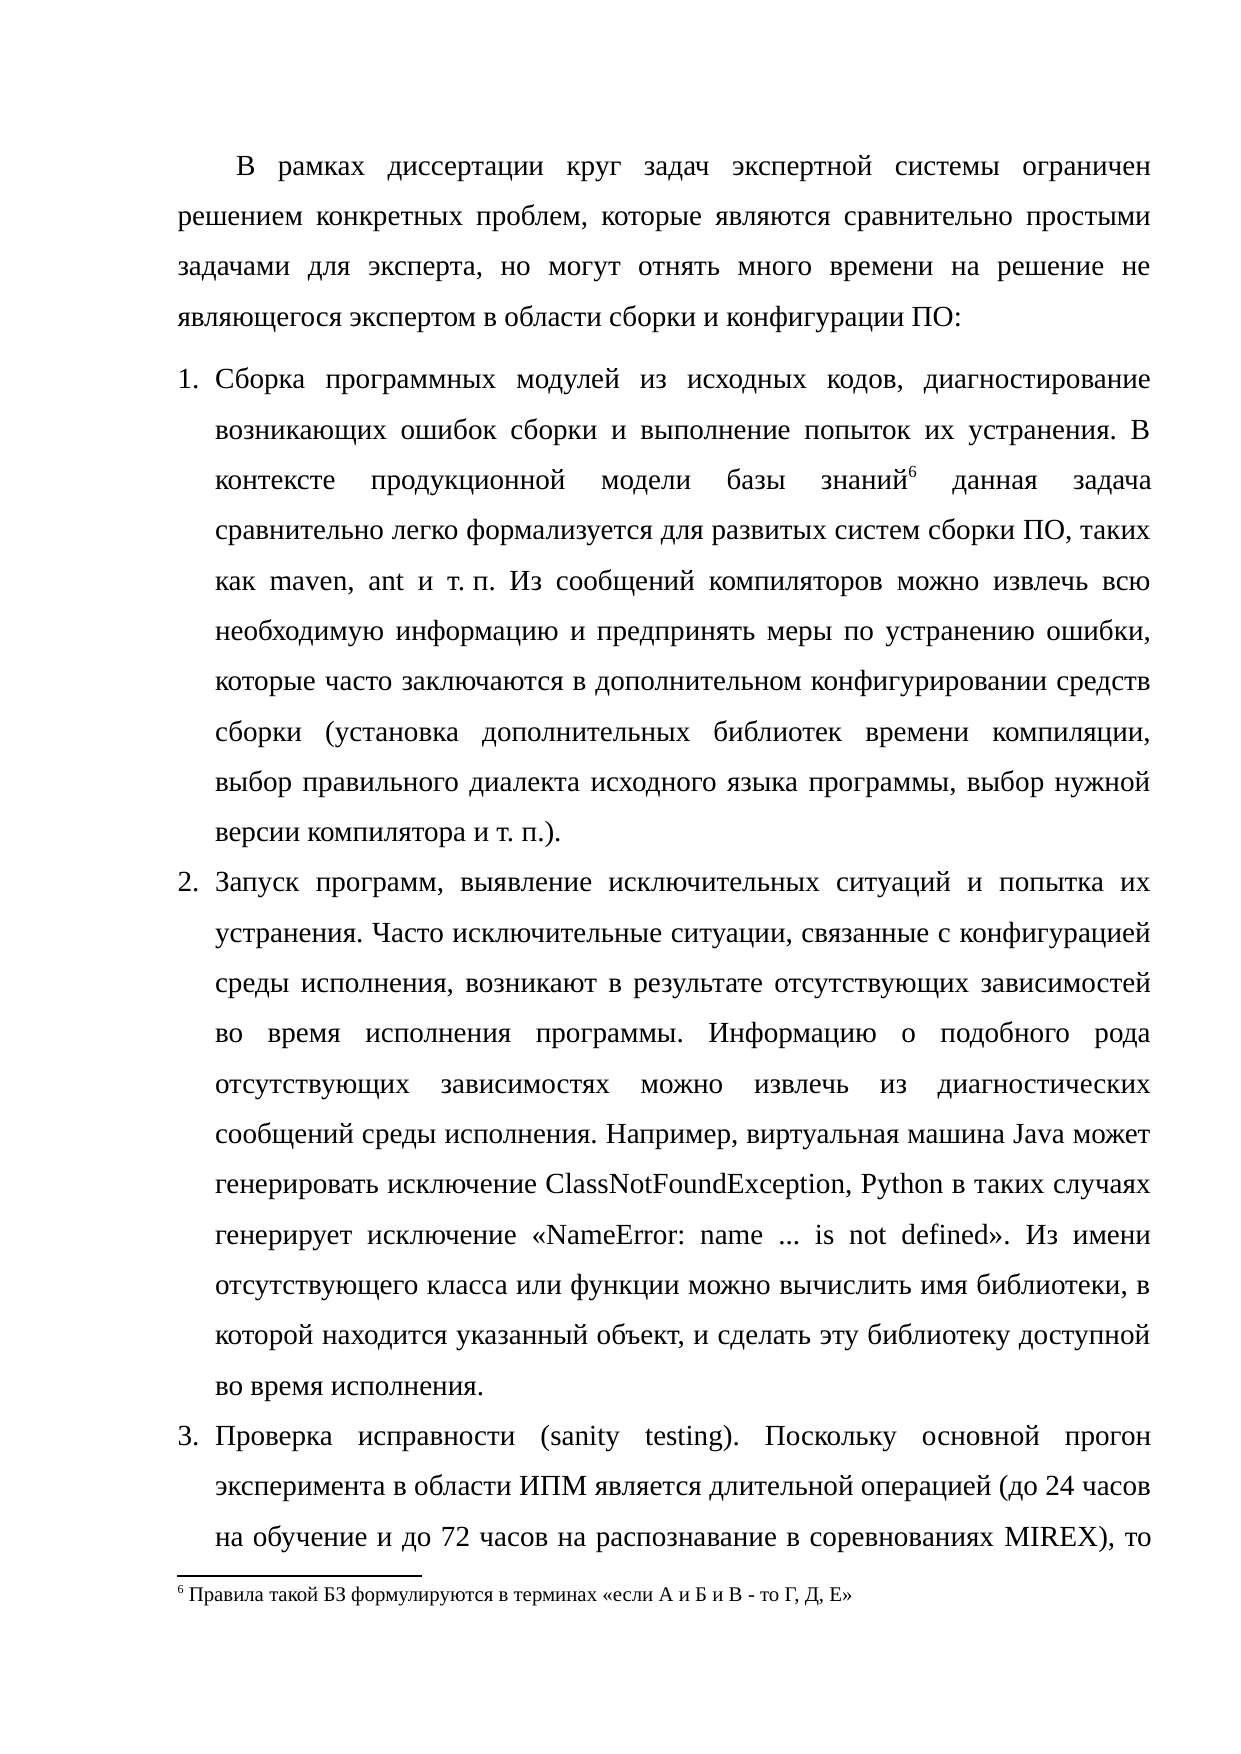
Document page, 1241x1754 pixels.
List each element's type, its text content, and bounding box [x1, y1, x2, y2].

list Запуск программ, выявление исключительных ситуаций и попытка их устранения. Часто исключительные ситуации, связанные с конфигурацией среды исполнения, возникают в результате отсутствующих зависимостей во время исполнения программы. Информацию о подобного рода отсутствующих зависимостях можно извлечь из диагностических сообщений среды исполнения. Например, виртуальная машина Java может генерировать исключение ClassNotFoundException, Python в таких случаях генерирует исключение «NameError: name ... is not defined». Из имени отсутствующего класса или функции можно вычислить имя библиотеки, в которой находится указанный объект, и сделать эту библиотеку доступной во время исполнения. [177, 864, 1152, 1401]
list Сборка программных модулей из исходных кодов, диагностирование возникающих ошибок сборки и выполнение попыток их устранения. В контексте продукционной модели базы знаний данная задача сравнительно легко формализуется для развитых систем сборки ПО, таких как maven, ant и т. п. Из сообщений компиляторов можно извлечь всю необходимую информацию и предпринять меры по устранению ошибки, которые часто заключаются в дополнительном конфигурировании средств сборки (установка дополнительных библиотек времени компиляции, выбор правильного диалекта исходного языка программы, выбор нужной версии компилятора и т. п.). [177, 361, 1152, 848]
text В рамках диссертации круг задач экспертной системы ограничен решением конкретных проблем, которые являются сравнительно простыми задачами для эксперта, но могут отнять много времени на решение не являющегося экспертом в области сборки и конфигурации ПО: [177, 148, 1152, 332]
list Правила такой БЗ формулируются в терминах «если А и Б и В ‑ то Г, Д, Е» [177, 1582, 1152, 1606]
list Проверка исправности (sanity testing). Поскольку основной прогон эксперимента в области ИПМ является длительной операцией (до 24 часов на обучение и до 72 часов на распознавание в соревнованиях MIREX), то [177, 1418, 1152, 1552]
